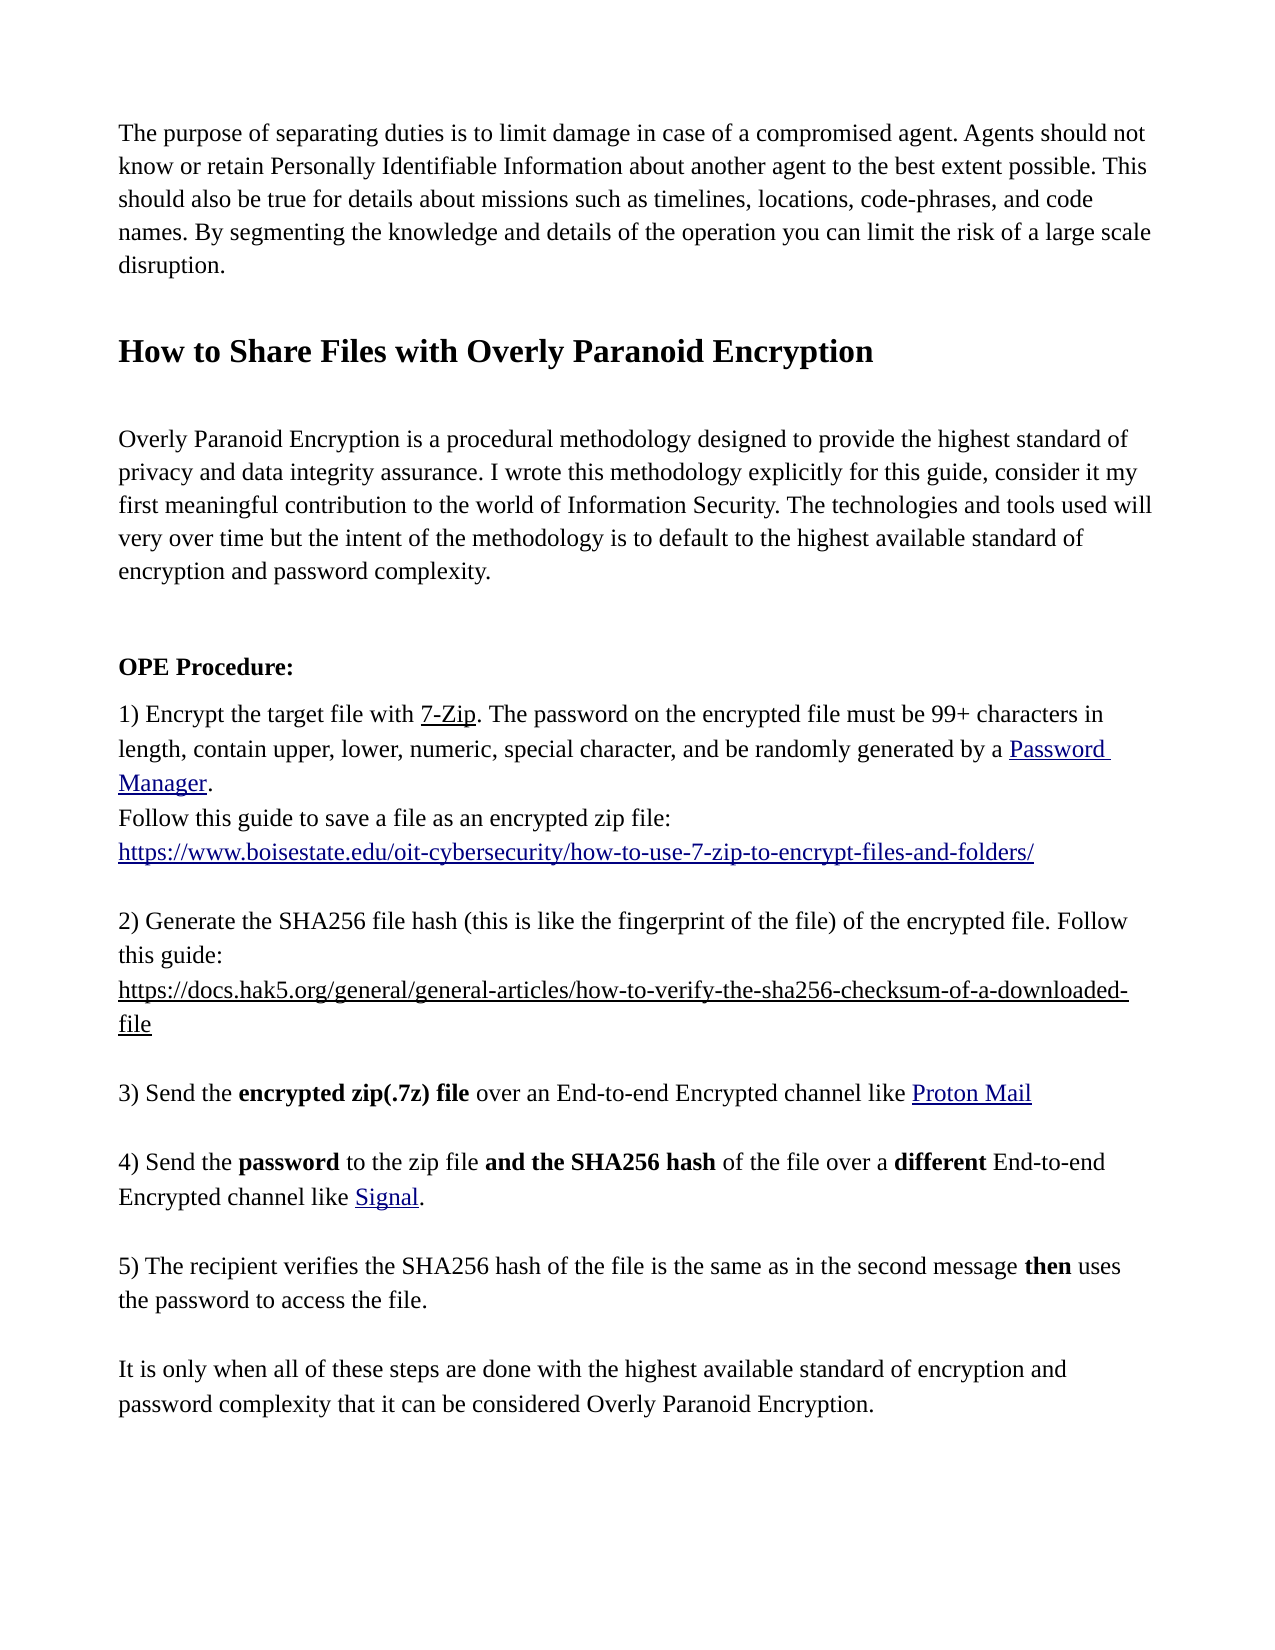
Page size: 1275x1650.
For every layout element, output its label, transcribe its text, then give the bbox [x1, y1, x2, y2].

text How to Share Files with Overly Paranoid Encryption [118, 331, 1157, 369]
text 5) The recipient verifies the SHA256 hash of the file is the same as in the second message then uses the password to access the file. [118, 1251, 1157, 1314]
text 2) Generate the SHA256 file hash (this is like the fingerprint of the file) of the encrypted file. Follow this guide: [118, 906, 1157, 969]
text Follow this guide to save a file as an encrypted zip file: https://www.boisestate.edu/oit-cybersecurity/how-to-use-7-zip-to-encrypt-files-and-folders/ [118, 803, 1157, 866]
text Overly Paranoid Encryption is a procedural methodology designed to provide the highest standard of privacy and data integrity assurance. I wrote this methodology explicitly for this guide, consider it my first meaningful contribution to the world of Information Security. The technologies and tools used will very over time but the intent of the methodology is to default to the highest available standard of encryption and password complexity. [118, 424, 1157, 585]
text 4) Send the password to the zip file and the SHA256 hash of the file over a different End-to-end Encrypted channel like Signal. [118, 1147, 1157, 1211]
text The purpose of separating duties is to limit damage in case of a compromised agent. Agents should not know or retain Personally Identifiable Information about another agent to the best extent possible. This should also be true for details about missions such as timelines, locations, code-phrases, and code names. By segmenting the knowledge and details of the operation you can limit the risk of a large scale disruption. [118, 118, 1157, 279]
text 1) Encrypt the target file with 7-Zip. The password on the encrypted file must be 99+ characters in length, contain upper, lower, numeric, special character, and be randomly generated by a Password Manager. [118, 699, 1157, 797]
text It is only when all of these steps are done with the highest available standard of encryption and password complexity that it can be considered Overly Paranoid Encryption. [118, 1354, 1157, 1418]
text OPE Procedure: [118, 652, 1157, 680]
text 3) Send the encrypted zip(.7z) file over an End-to-end Encrypted channel like Proton Mail [118, 1078, 1157, 1107]
text https://docs.hak5.org/general/general-articles/how-to-verify-the-sha256-checksum-of-a-downloaded-file [118, 975, 1157, 1038]
